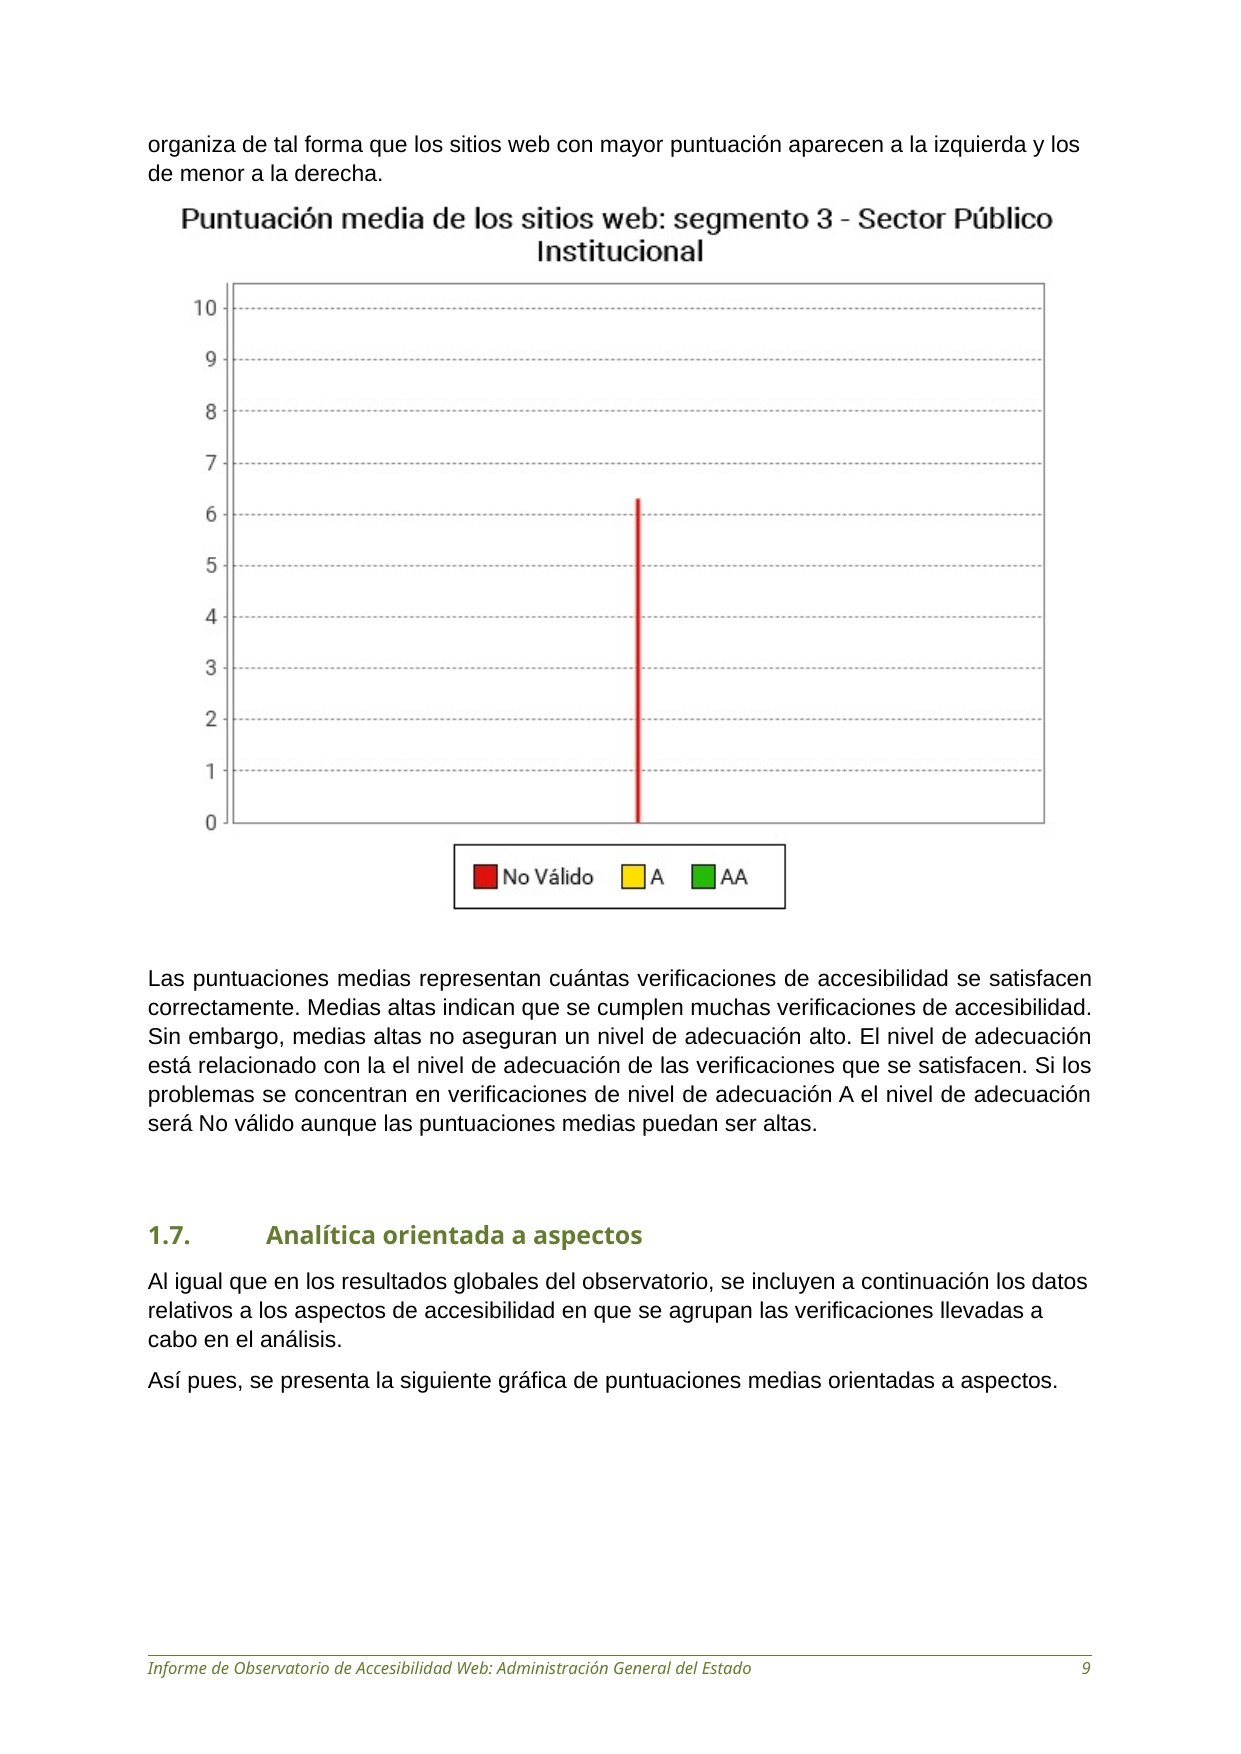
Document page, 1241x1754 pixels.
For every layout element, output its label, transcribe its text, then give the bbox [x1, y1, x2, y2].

text Las puntuaciones medias representan cuántas verificaciones de accesibilidad se satisfacen correctamente. Medias altas indican que se cumplen muchas verificaciones de accesibilidad. Sin embargo, medias altas no aseguran un nivel de adecuación alto. El nivel de adecuación está relacionado con la el nivel de adecuación de las verificaciones que se satisfacen. Si los problemas se concentran en verificaciones de nivel de adecuación A el nivel de adecuación será No válido aunque las puntuaciones medias puedan ser altas. [148, 965, 1092, 1136]
text Así pues, se presenta la siguiente gráfica de puntuaciones medias orientadas a aspectos. [148, 1367, 1092, 1393]
subtitle Analítica orientada a aspectos [148, 1218, 1092, 1252]
text Al igual que en los resultados globales del observatorio, se incluyen a continuación los datos relativos a los aspectos de accesibilidad en que se agrupan las verificaciones llevadas a cabo en el análisis. [148, 1268, 1092, 1352]
picture [178, 201, 1062, 911]
text organiza de tal forma que los sitios web con mayor puntuación aparecen a la izquierda y los de menor a la derecha. [148, 131, 1092, 187]
